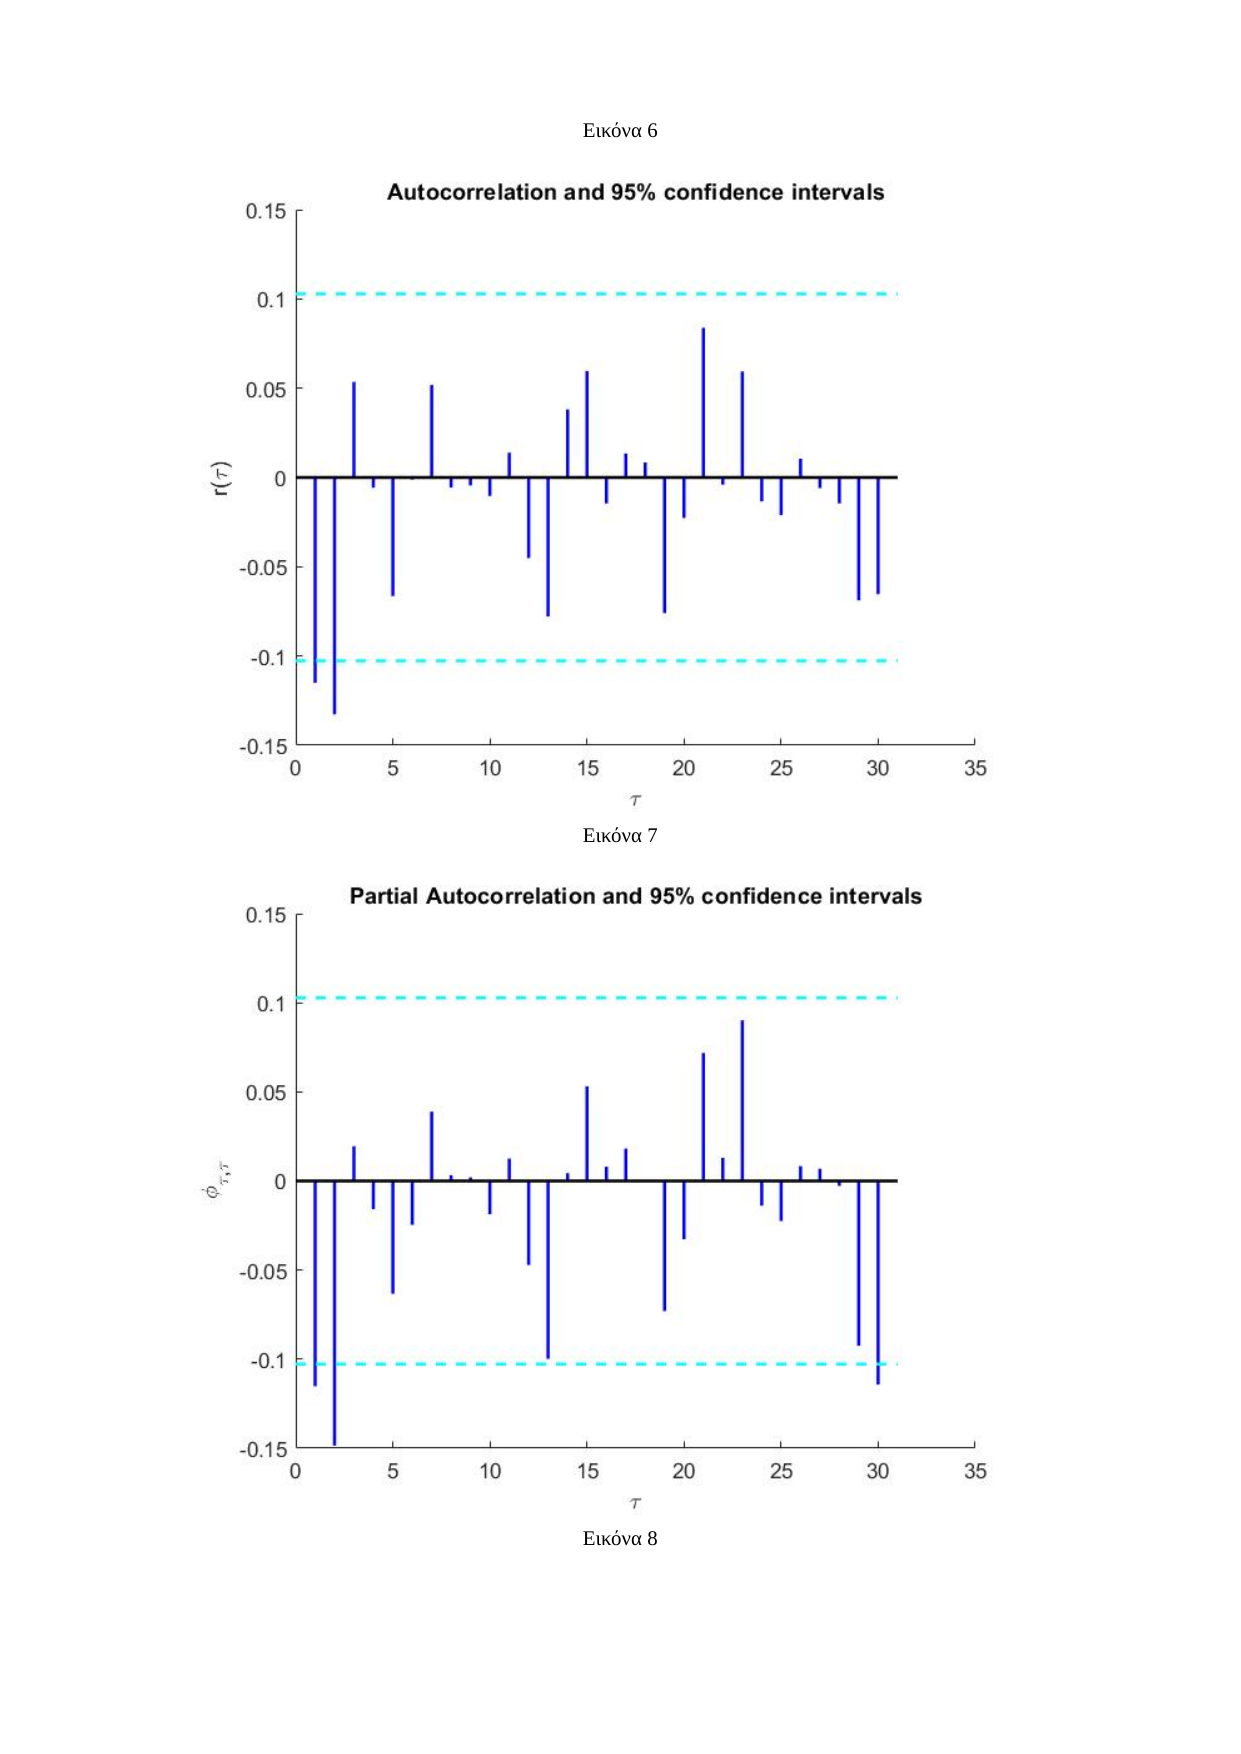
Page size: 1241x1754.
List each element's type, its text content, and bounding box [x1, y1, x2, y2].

picture [182, 866, 1058, 1521]
text Εικόνα 8 [118, 866, 1122, 1550]
text Εικόνα 6 [118, 118, 1122, 142]
text Εικόνα 7 [118, 162, 1122, 847]
picture [182, 161, 1058, 818]
